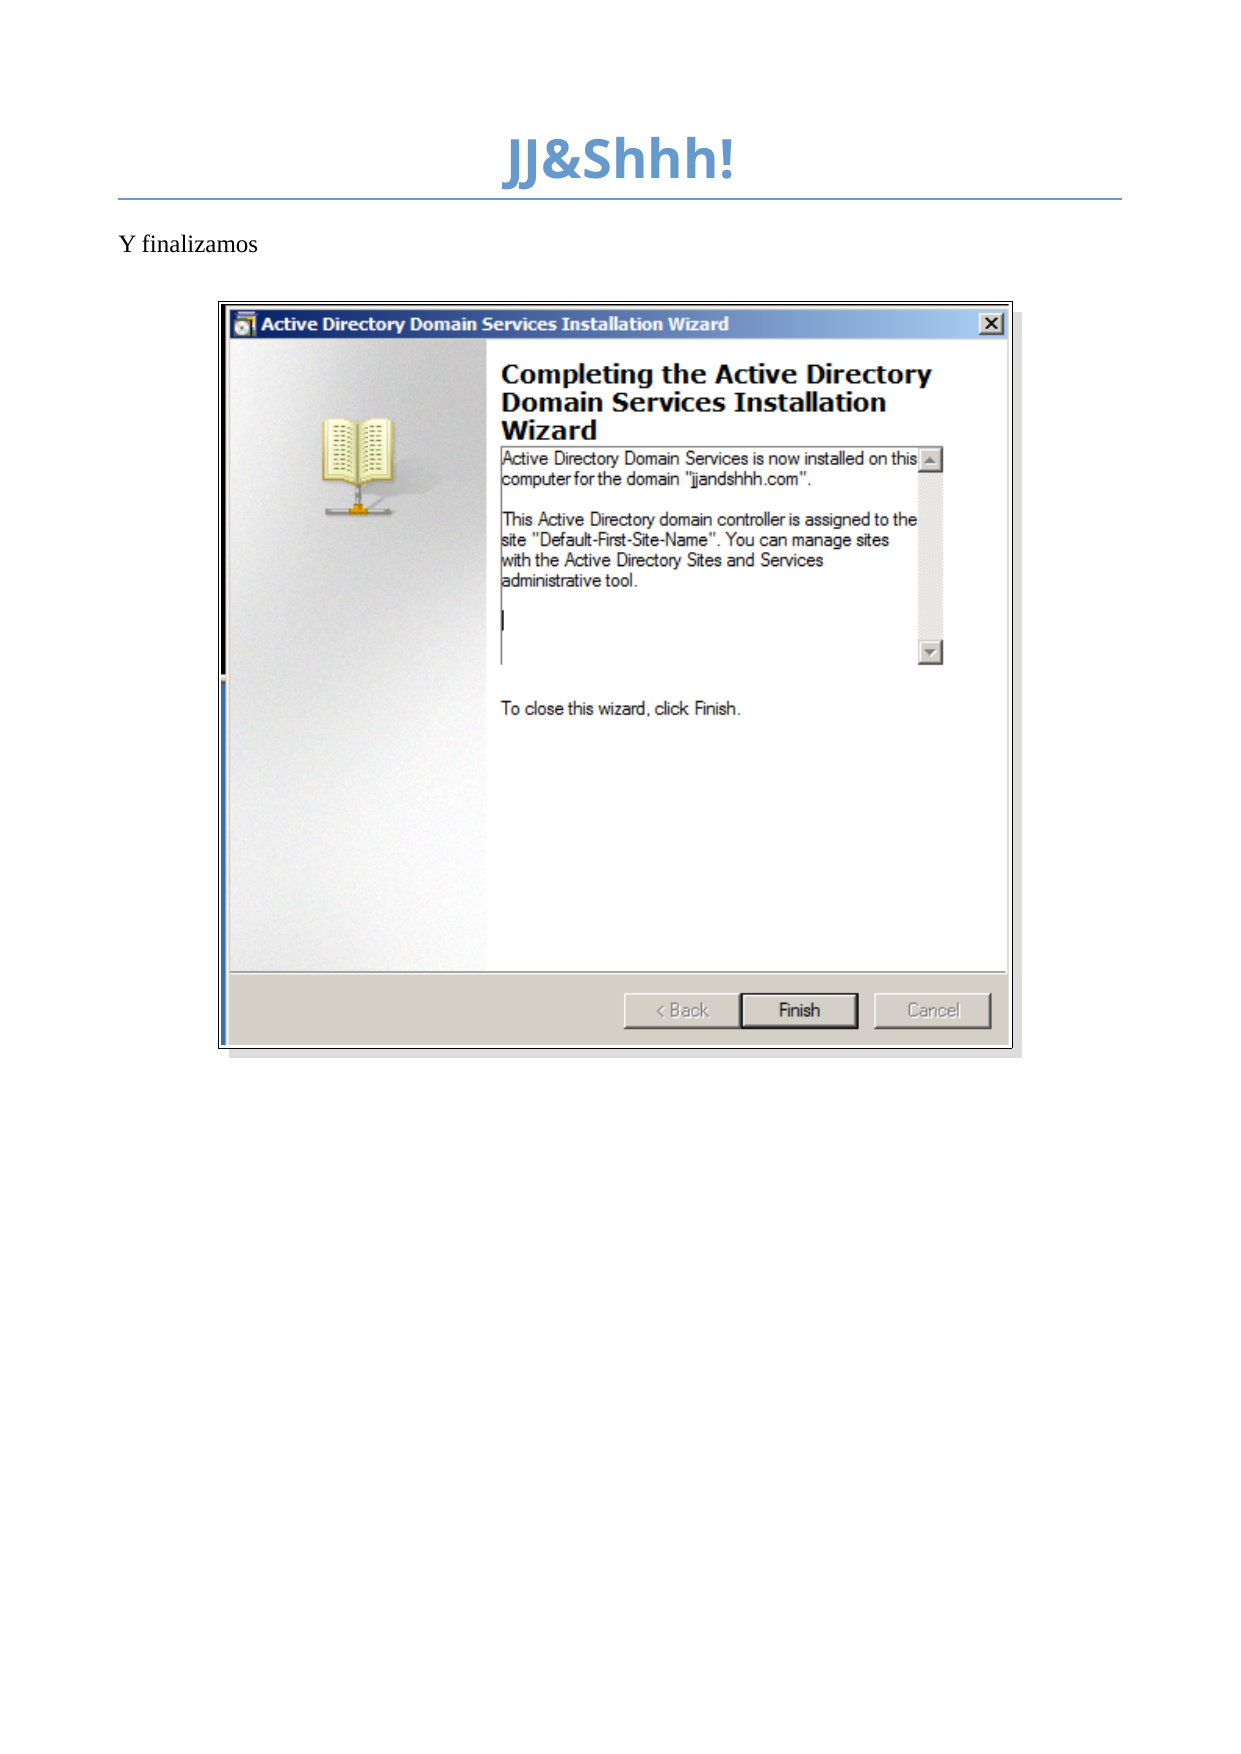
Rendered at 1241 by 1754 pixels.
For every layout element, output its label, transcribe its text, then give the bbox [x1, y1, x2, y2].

text Y finalizamos [118, 229, 1122, 258]
picture [221, 304, 1009, 1045]
